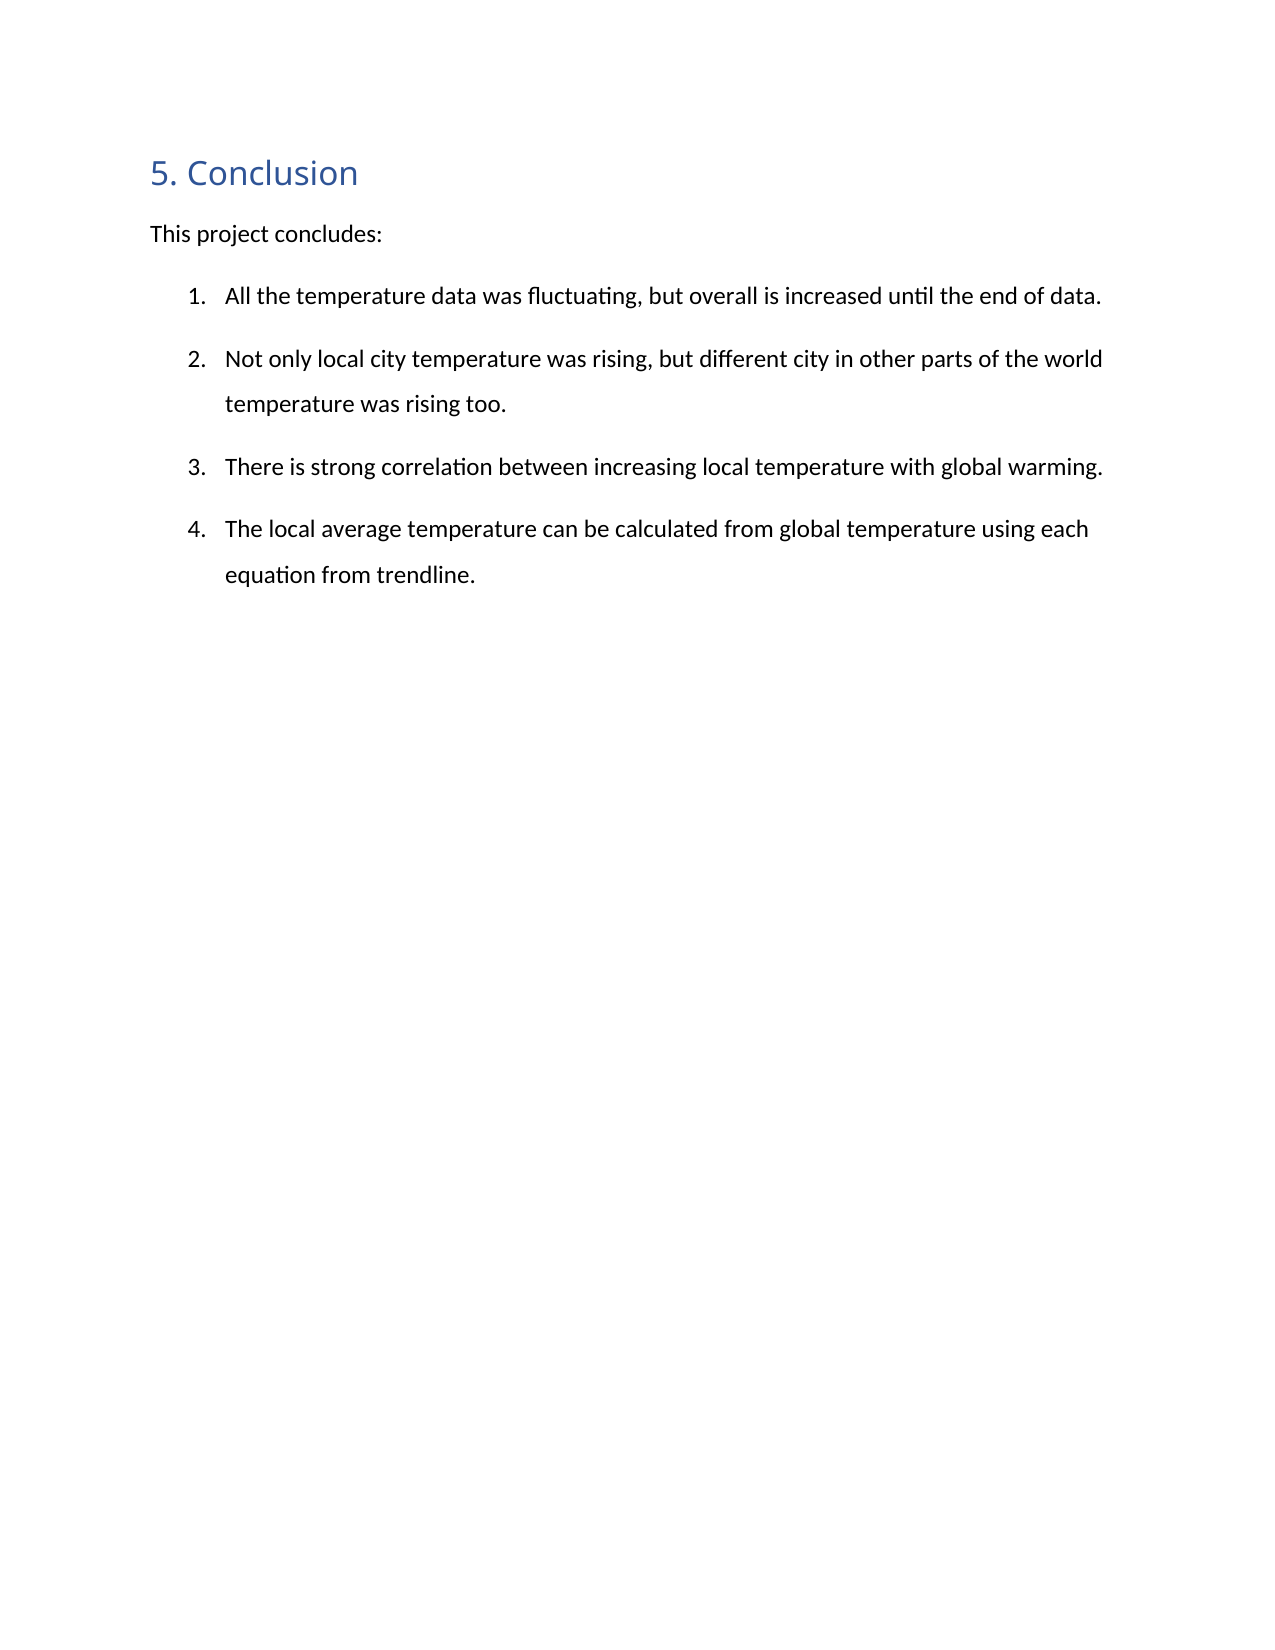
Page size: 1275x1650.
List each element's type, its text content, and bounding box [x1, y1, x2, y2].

text This project concludes: [150, 218, 1125, 249]
list The local average temperature can be calculated from global temperature using each equation from trendline. [187, 513, 1125, 590]
list There is strong correlation between increasing local temperature with global warming. [187, 451, 1125, 482]
subtitle 5. Conclusion [150, 150, 1125, 195]
list All the temperature data was fluctuating, but overall is increased until the end of data. [187, 281, 1125, 311]
list Not only local city temperature was rising, but different city in other parts of the world temperature was rising too. [187, 343, 1125, 419]
